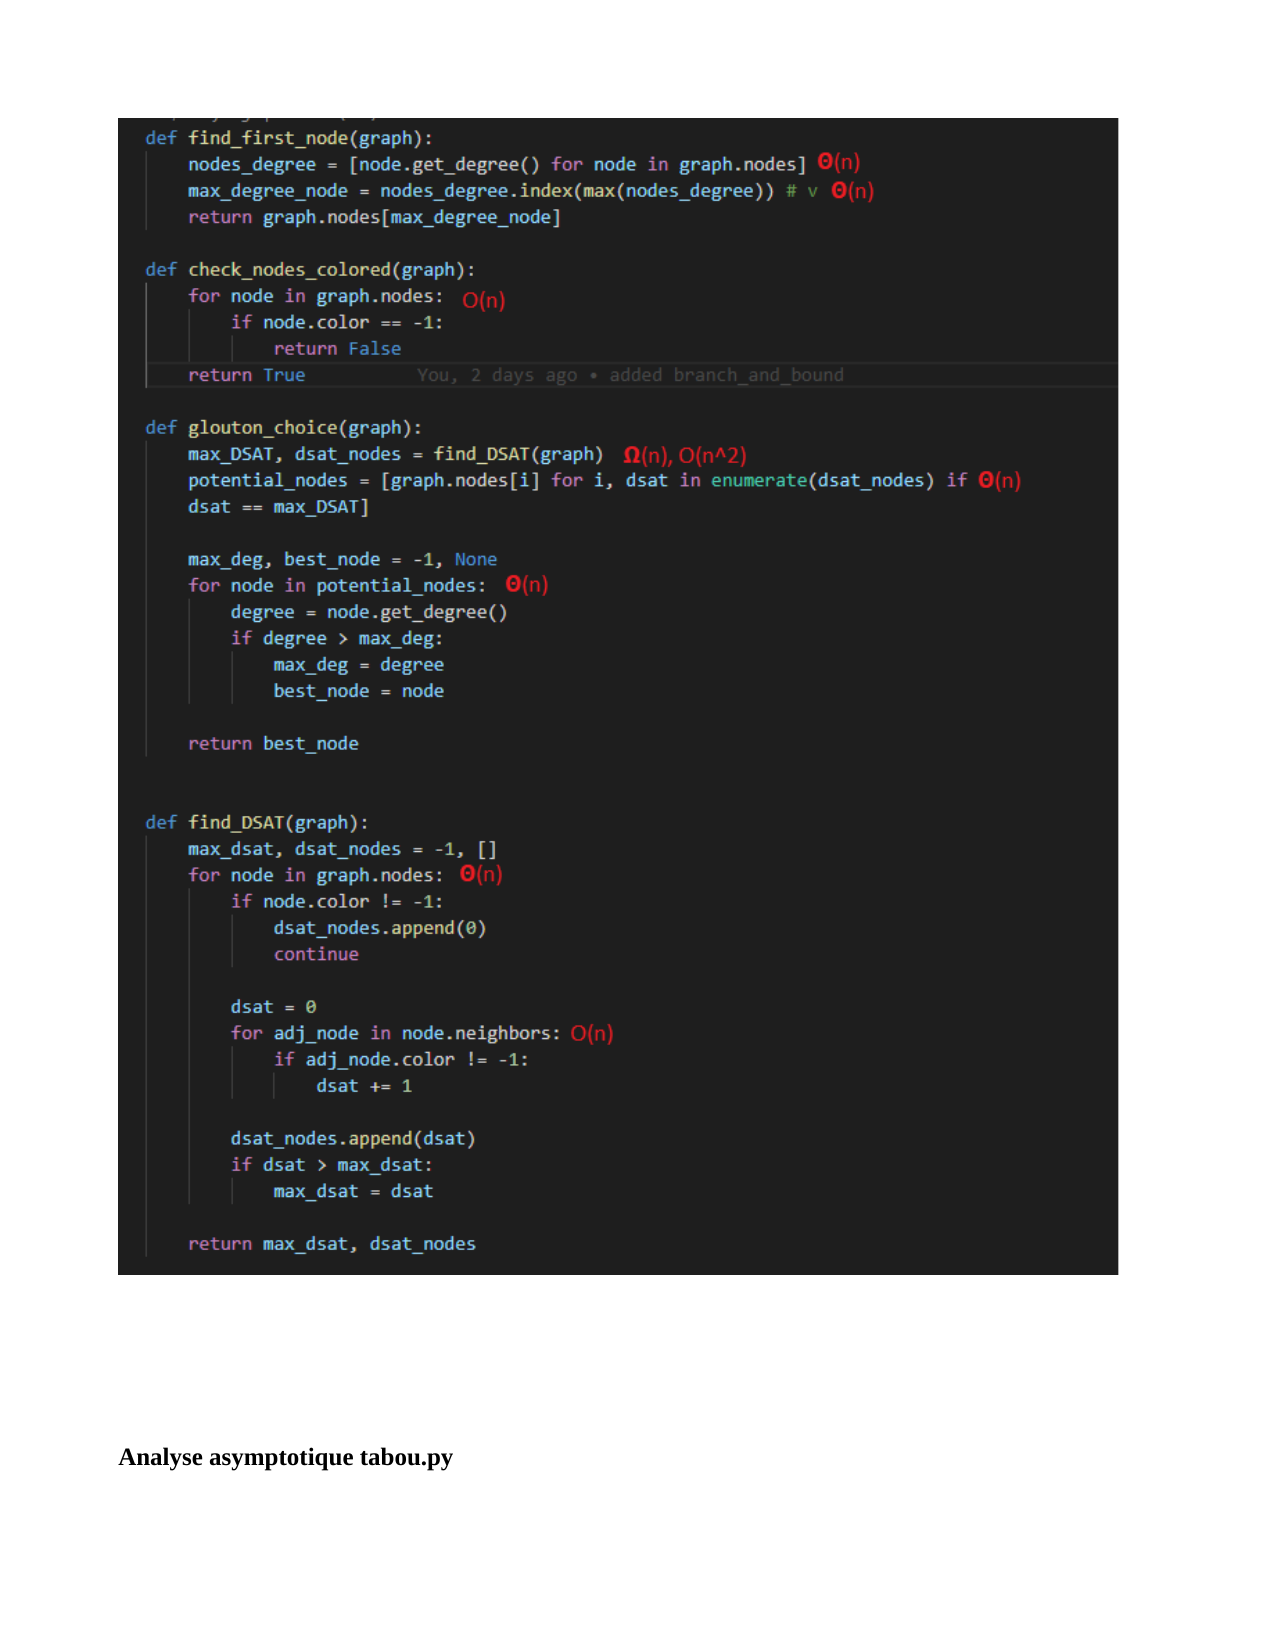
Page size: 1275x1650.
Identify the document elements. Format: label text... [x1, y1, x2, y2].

picture [118, 118, 1119, 1275]
text Analyse asymptotique tabou.py [118, 1442, 1157, 1471]
